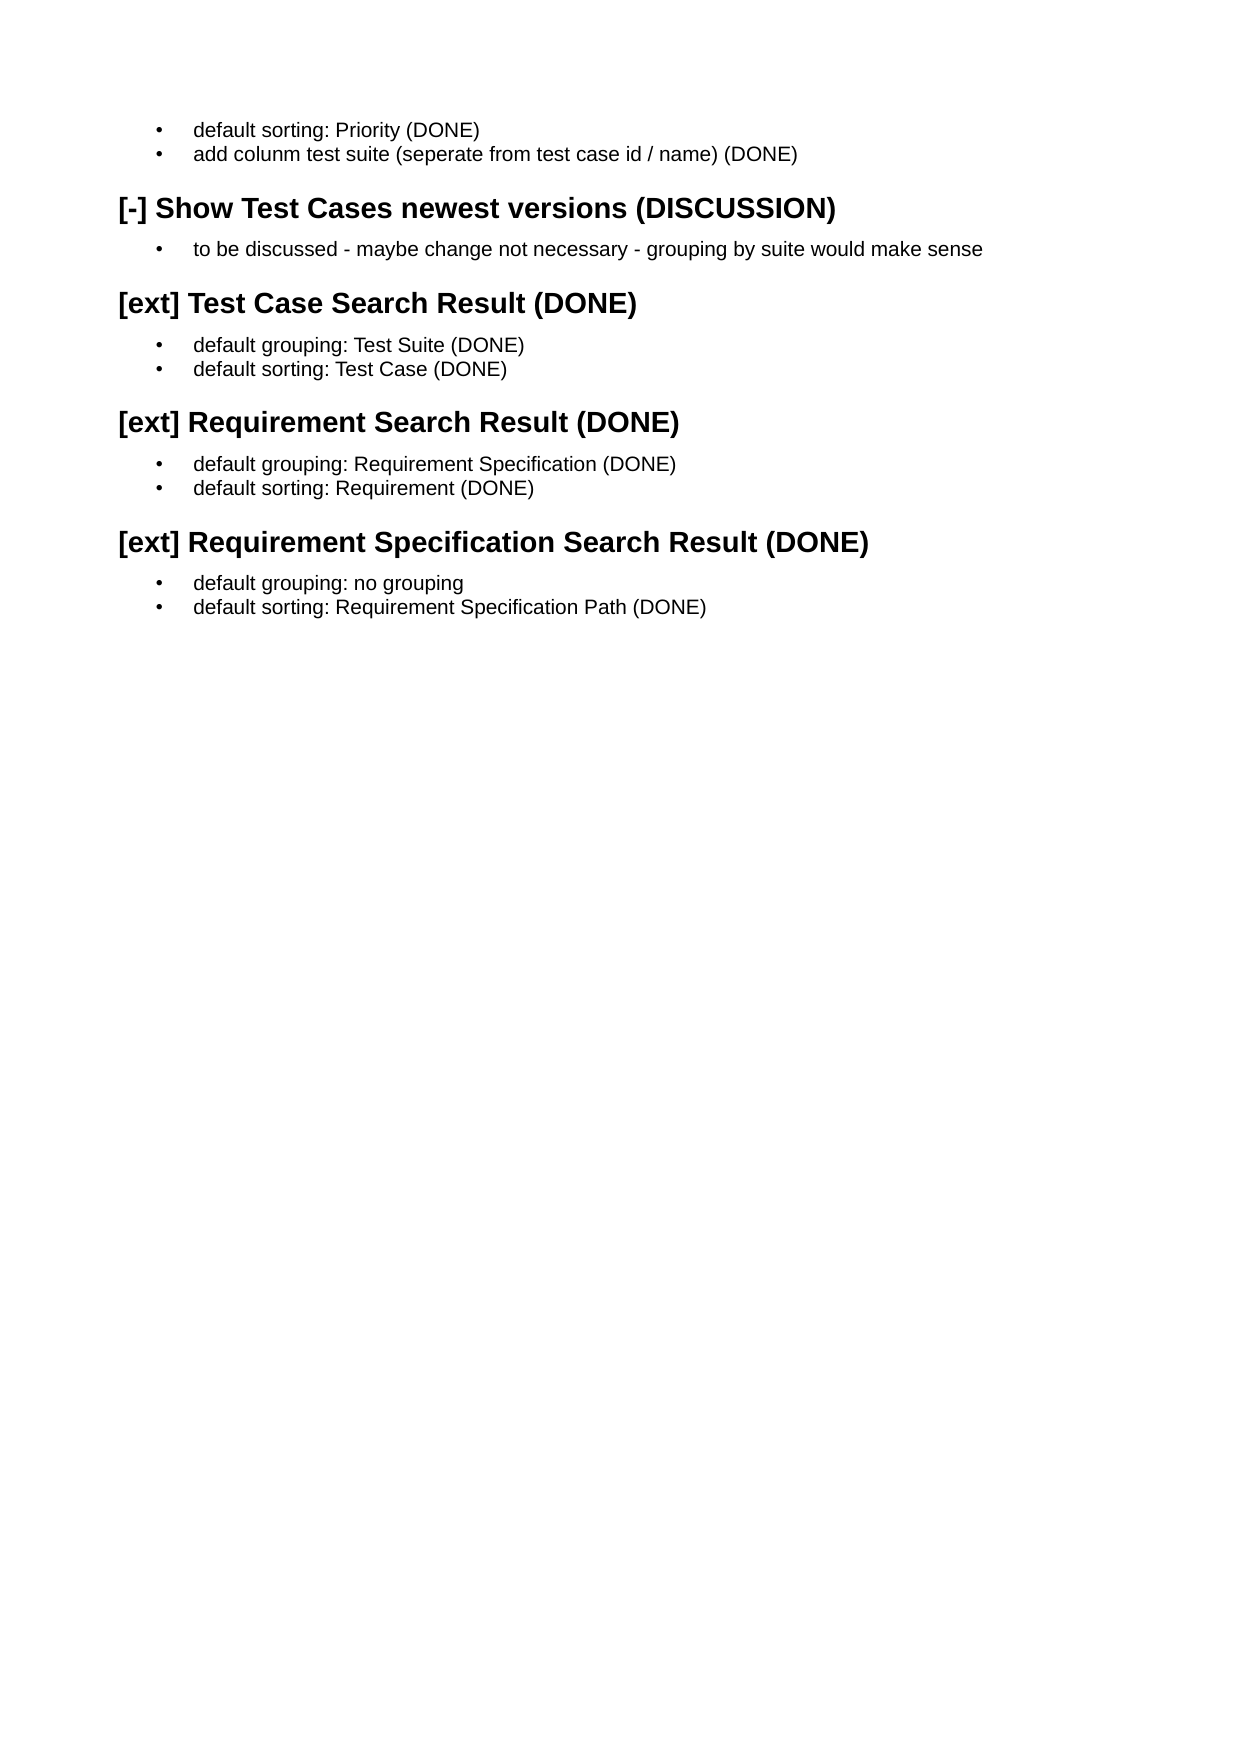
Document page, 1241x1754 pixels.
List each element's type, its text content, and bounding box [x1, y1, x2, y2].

subtitle [-] Show Test Cases newest versions (DISCUSSION) [118, 191, 1122, 225]
list default grouping: Test Suite (DONE) [156, 332, 1122, 356]
subtitle [ext] Test Case Search Result (DONE) [118, 286, 1122, 320]
subtitle [ext] Requirement Search Result (DONE) [118, 406, 1122, 439]
list default sorting: Requirement Specification Path (DONE) [156, 595, 1122, 619]
list default grouping: Requirement Specification (DONE) [156, 452, 1122, 476]
list to be discussed - maybe change not necessary - grouping by suite would make sense [156, 237, 1122, 261]
list default grouping: no grouping [156, 571, 1122, 595]
list default sorting: Priority (DONE) [156, 118, 1122, 142]
list default sorting: Requirement (DONE) [156, 476, 1122, 500]
subtitle [ext] Requirement Specification Search Result (DONE) [118, 525, 1122, 558]
list default sorting: Test Case (DONE) [156, 356, 1122, 381]
list add colunm test suite (seperate from test case id / name) (DONE) [156, 142, 1122, 166]
